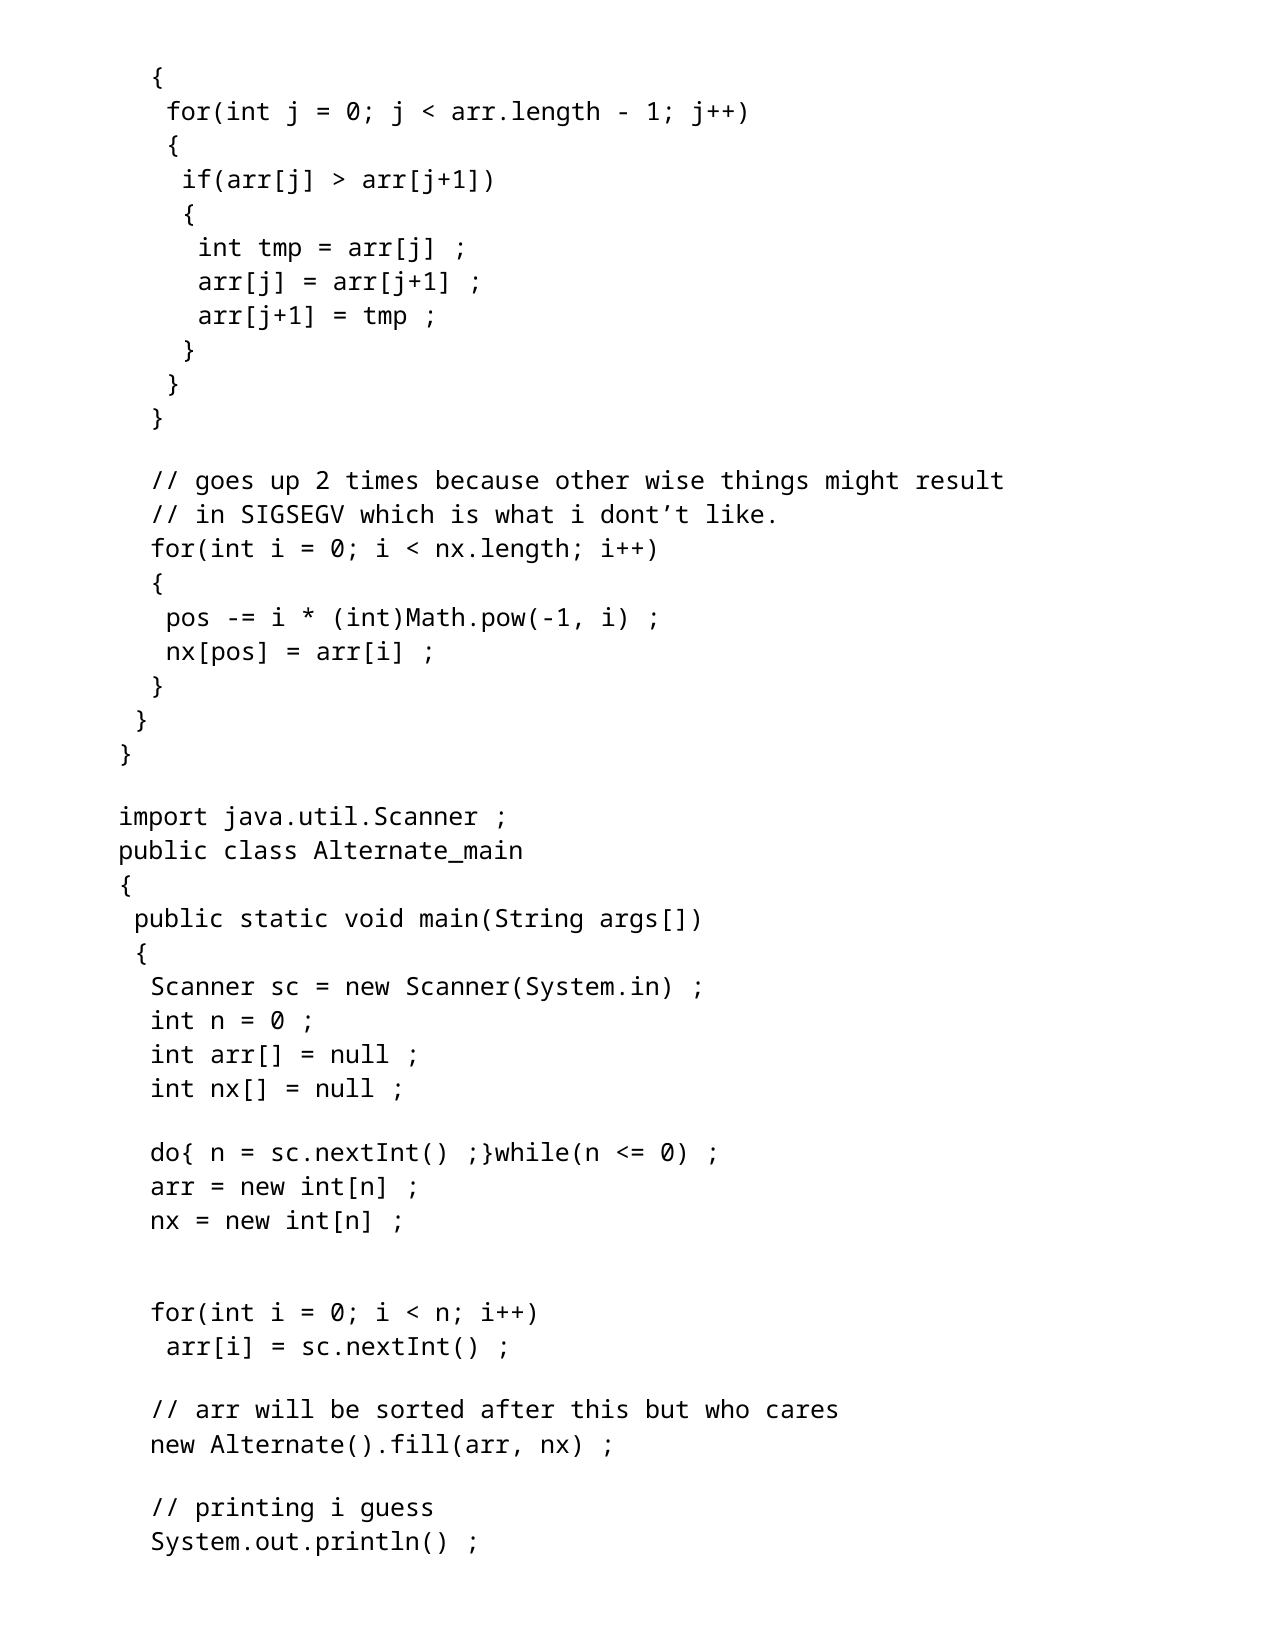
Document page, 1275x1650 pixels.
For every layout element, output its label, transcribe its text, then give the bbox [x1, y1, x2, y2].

text { for(int j = 0; j < arr.length - 1; j++) { if(arr[j] > arr[j+1]) { int tmp = arr[j] ; arr[j] = arr[j+1] ; arr[j+1] = tmp ; } } } // goes up 2 times because other wise things might result // in SIGSEGV which is what i dont’t like. for(int i = 0; i < nx.length; i++) { pos -= i * (int)Math.pow(-1, i) ; nx[pos] = arr[i] ; } } } [118, 59, 1216, 769]
text import java.util.Scanner ; public class Alternate_main { public static void main(String args[]) { Scanner sc = new Scanner(System.in) ; int n = 0 ; int arr[] = null ; int nx[] = null ; do{ n = sc.nextInt() ;}while(n <= 0) ; arr = new int[n] ; nx = new int[n] ; for(int i = 0; i < n; i++) arr[i] = sc.nextInt() ; // arr will be sorted after this but who cares new Alternate().fill(arr, nx) ; // printing i guess System.out.println() ; [118, 769, 1216, 1558]
